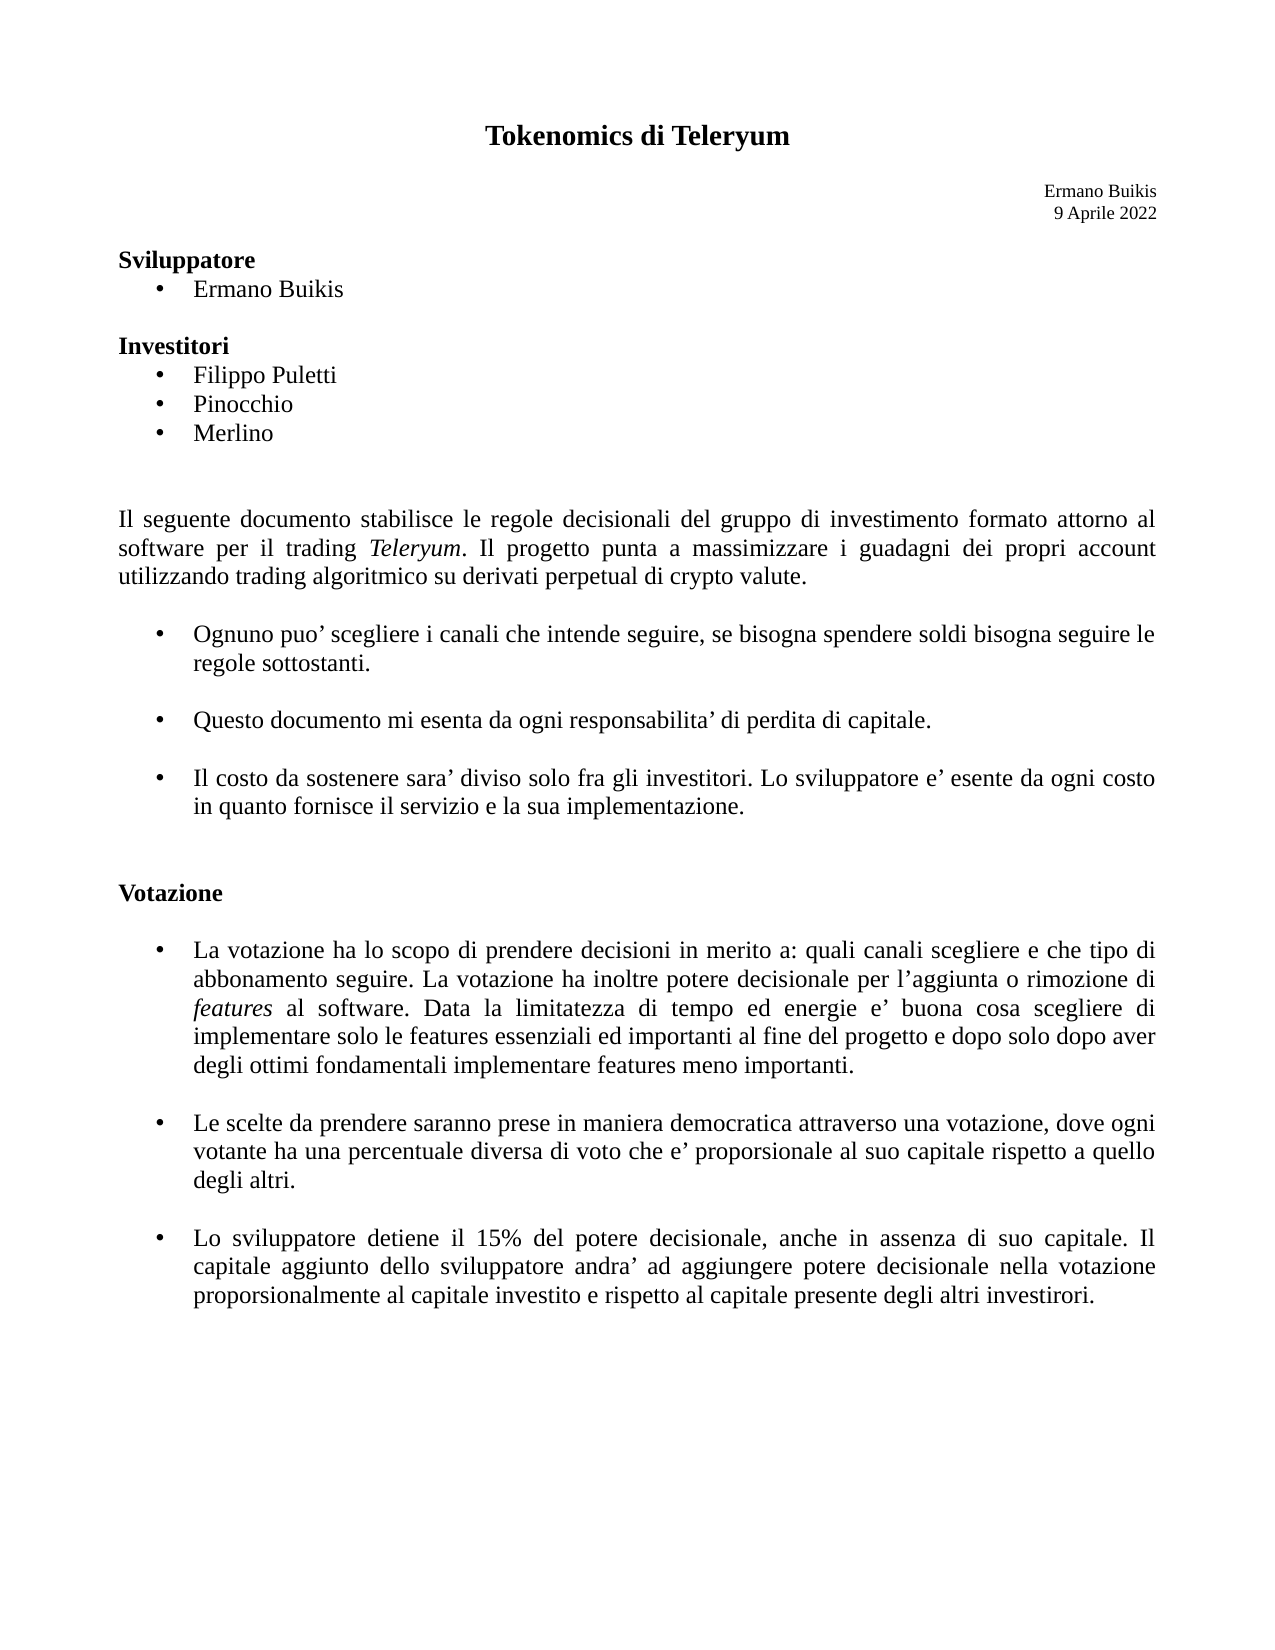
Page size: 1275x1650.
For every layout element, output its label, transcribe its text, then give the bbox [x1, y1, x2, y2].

list La votazione ha lo scopo di prendere decisioni in merito a: quali canali scegliere e che tipo di abbonamento seguire. La votazione ha inoltre potere decisionale per l’aggiunta o rimozione di features al software. Data la limitatezza di tempo ed energie e’ buona cosa scegliere di implementare solo le features essenziali ed importanti al fine del progetto e dopo solo dopo aver degli ottimi fondamentali implementare features meno importanti. [156, 935, 1157, 1079]
list Questo documento mi esenta da ogni responsabilita’ di perdita di capitale. [156, 705, 1157, 734]
text Il seguente documento stabilisce le regole decisionali del gruppo di investimento formato attorno al software per il trading Teleryum. Il progetto punta a massimizzare i guadagni dei propri account utilizzando trading algoritmico su derivati perpetual di crypto valute. [118, 504, 1157, 590]
list Filippo Puletti [156, 360, 1157, 389]
list Merlino [156, 418, 1157, 446]
list Pinocchio [156, 389, 1157, 418]
text Sviluppatore [118, 245, 1157, 274]
text Investitori [118, 331, 1157, 360]
list Lo sviluppatore detiene il 15% del potere decisionale, anche in assenza di suo capitale. Il capitale aggiunto dello sviluppatore andra’ ad aggiungere potere decisionale nella votazione proporsionalmente al capitale investito e rispetto al capitale presente degli altri investirori. [156, 1223, 1157, 1309]
text Votazione [118, 878, 1157, 906]
list Ognuno puo’ scegliere i canali che intende seguire, se bisogna spendere soldi bisogna seguire le regole sottostanti. [156, 619, 1157, 676]
text 9 Aprile 2022 [118, 202, 1157, 223]
list Il costo da sostenere sara’ diviso solo fra gli investitori. Lo sviluppatore e’ esente da ogni costo in quanto fornisce il servizio e la sua implementazione. [156, 763, 1157, 820]
text Ermano Buikis [118, 180, 1157, 202]
list Ermano Buikis [156, 274, 1157, 303]
text Tokenomics di Teleryum [118, 118, 1157, 152]
list Le scelte da prendere saranno prese in maniera democratica attraverso una votazione, dove ogni votante ha una percentuale diversa di voto che e’ proporsionale al suo capitale rispetto a quello degli altri. [156, 1108, 1157, 1194]
